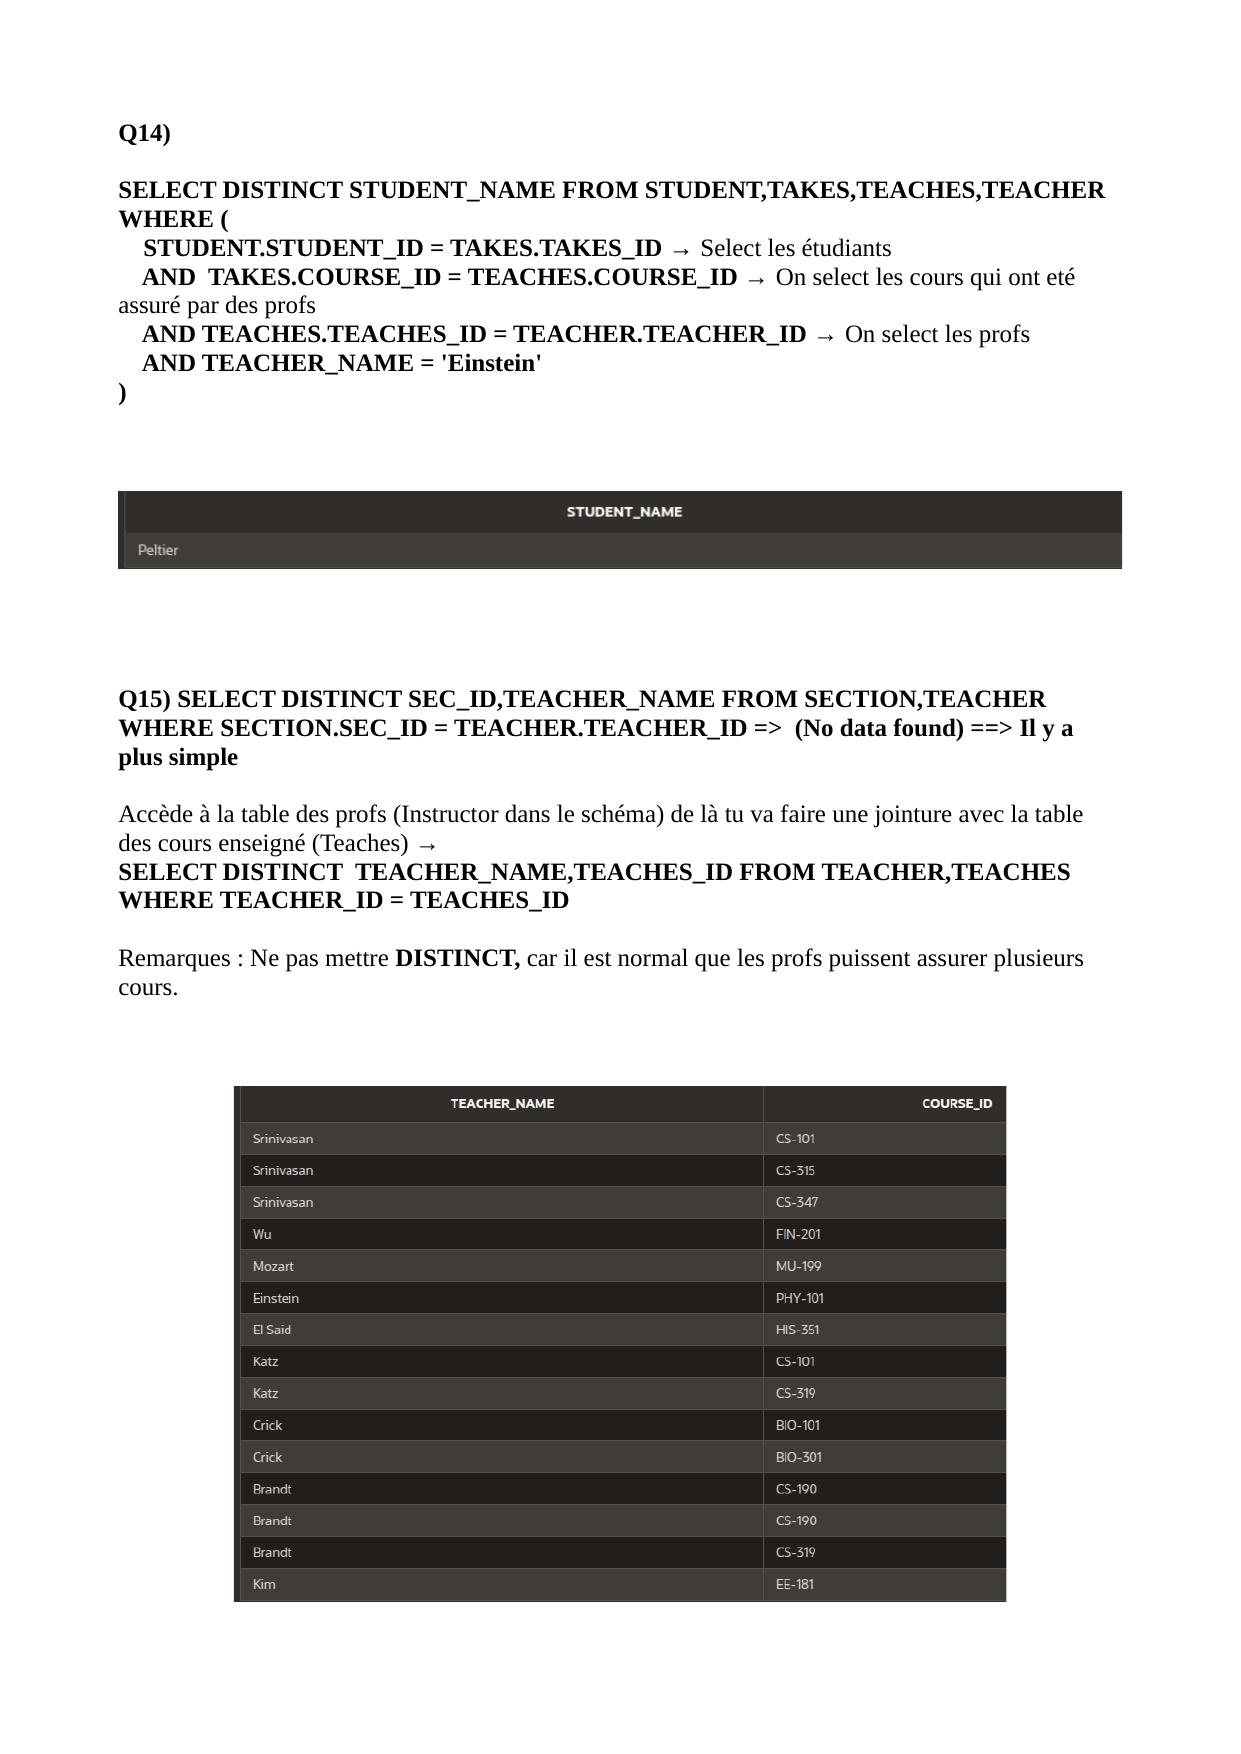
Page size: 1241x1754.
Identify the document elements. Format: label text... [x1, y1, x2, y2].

text Accède à la table des profs (Instructor dans le schéma) de là tu va faire une jointure avec la table des cours enseigné (Teaches) → [118, 799, 1122, 857]
text AND TAKES.COURSE_ID = TEACHES.COURSE_ID → On select les cours qui ont eté assuré par des profs [118, 262, 1122, 319]
text ) [118, 377, 1122, 406]
picture [233, 1086, 1007, 1602]
picture [118, 491, 1123, 569]
text SELECT DISTINCT STUDENT_NAME FROM STUDENT,TAKES,TEACHES,TEACHER WHERE ( [118, 176, 1122, 233]
text Q14) [118, 118, 1122, 147]
text AND TEACHER_NAME = 'Einstein' [118, 348, 1122, 377]
text SELECT DISTINCT TEACHER_NAME,TEACHES_ID FROM TEACHER,TEACHES WHERE TEACHER_ID = TEACHES_ID [118, 857, 1122, 914]
text Remarques : Ne pas mettre DISTINCT, car il est normal que les profs puissent assurer plusieurs cours. [118, 943, 1122, 1000]
text STUDENT.STUDENT_ID = TAKES.TAKES_ID → Select les étudiants [118, 233, 1122, 262]
text AND TEACHES.TEACHES_ID = TEACHER.TEACHER_ID → On select les profs [118, 319, 1122, 348]
text Q15) SELECT DISTINCT SEC_ID,TEACHER_NAME FROM SECTION,TEACHER WHERE SECTION.SEC_ID = TEACHER.TEACHER_ID => (No data found) ==> Il y a plus simple [118, 684, 1122, 770]
